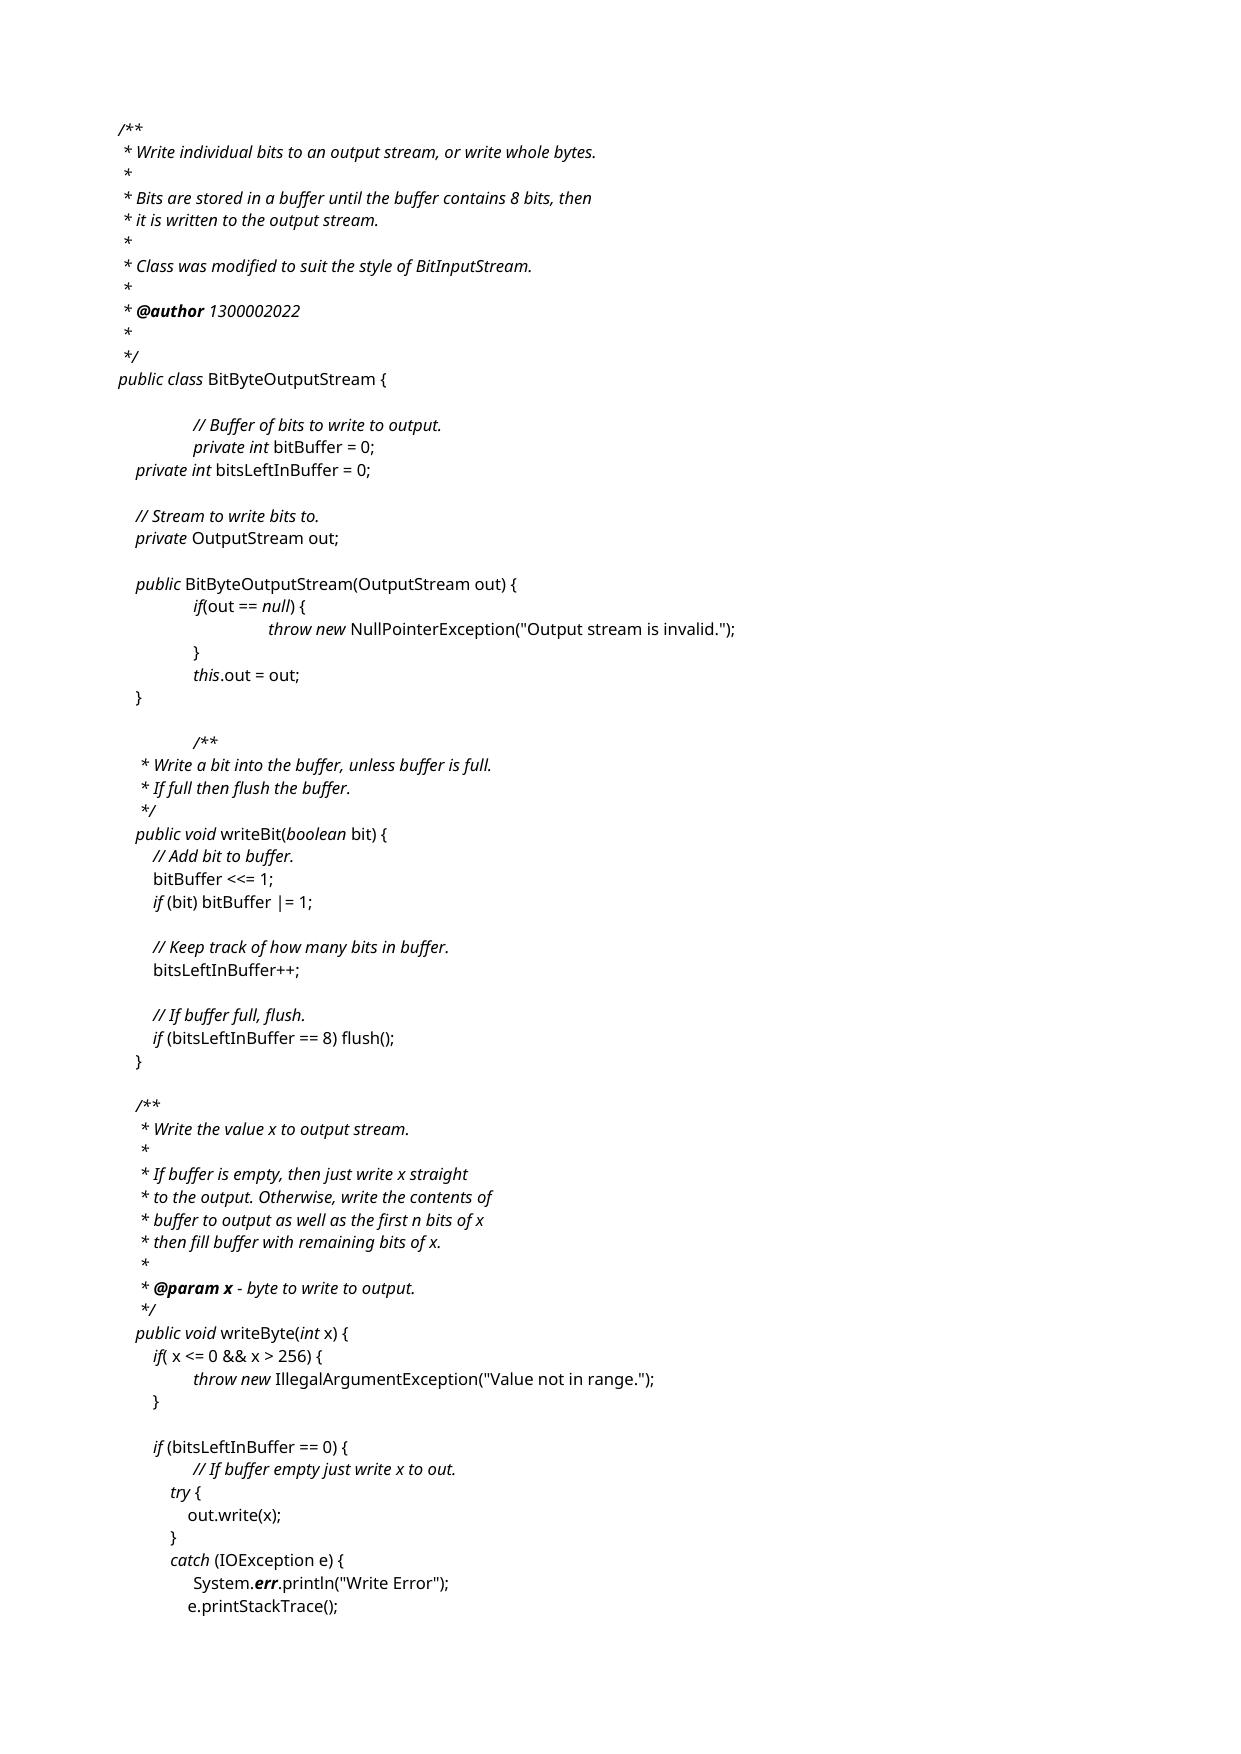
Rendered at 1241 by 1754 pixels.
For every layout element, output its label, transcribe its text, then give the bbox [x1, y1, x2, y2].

text /** * Write individual bits to an output stream, or write whole bytes. * * Bits are stored in a buffer until the buffer contains 8 bits, then * it is written to the output stream. * * Class was modified to suit the style of BitInputStream. * * @author 1300002022 * */ public class BitByteOutputStream { // Buffer of bits to write to output. private int bitBuffer = 0; private int bitsLeftInBuffer = 0; // Stream to write bits to. private OutputStream out; public BitByteOutputStream(OutputStream out) { if(out == null) { throw new NullPointerException("Output stream is invalid."); } this.out = out; } /** * Write a bit into the buffer, unless buffer is full. * If full then flush the buffer. */ public void writeBit(boolean bit) { // Add bit to buffer. bitBuffer <<= 1; if (bit) bitBuffer |= 1; // Keep track of how many bits in buffer. bitsLeftInBuffer++; // If buffer full, flush. if (bitsLeftInBuffer == 8) flush(); } /** * Write the value x to output stream. * * If buffer is empty, then just write x straight * to the output. Otherwise, write the contents of * buffer to output as well as the first n bits of x * then fill buffer with remaining bits of x. * * @param x - byte to write to output. */ public void writeByte(int x) { if( x <= 0 && x > 256) { throw new IllegalArgumentException("Value not in range."); } if (bitsLeftInBuffer == 0) { // If buffer empty just write x to out. try { out.write(x); } catch (IOException e) { System.err.println("Write Error"); e.printStackTrace(); [118, 118, 1122, 1617]
